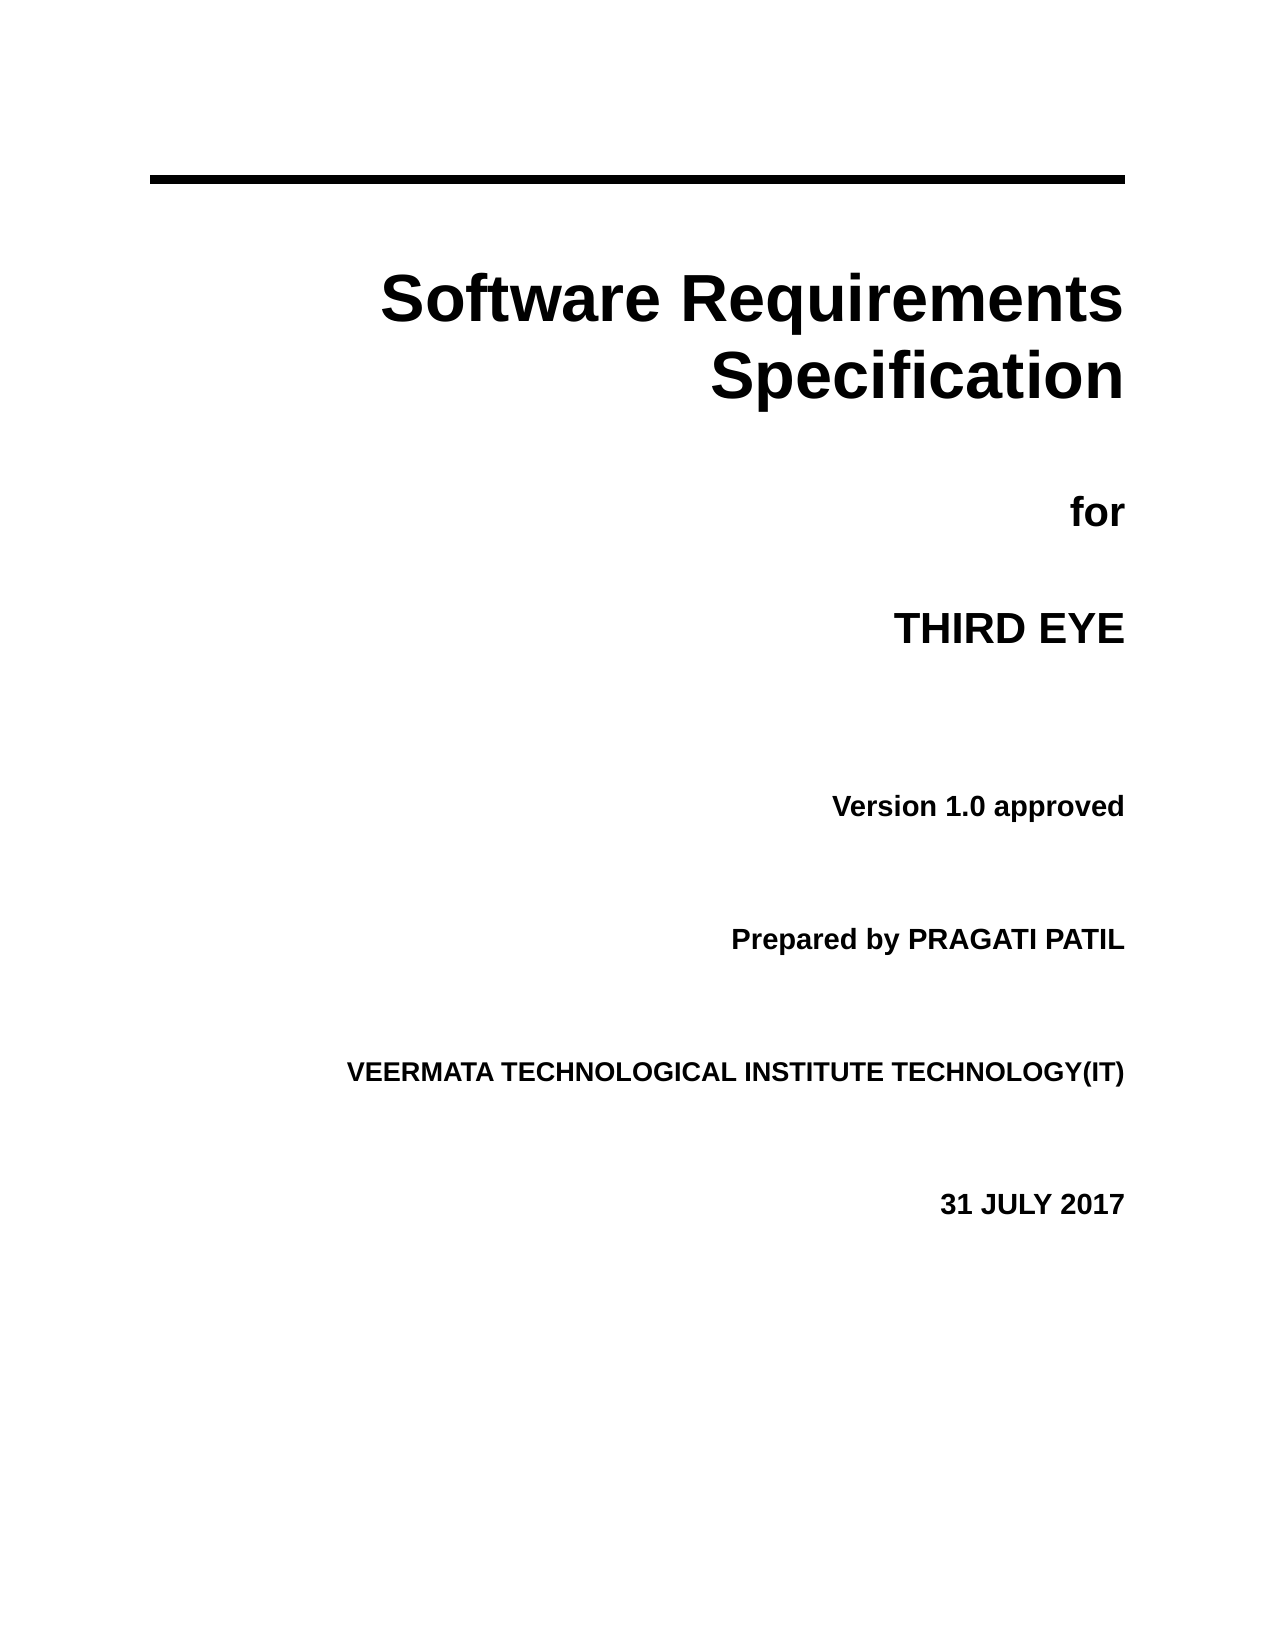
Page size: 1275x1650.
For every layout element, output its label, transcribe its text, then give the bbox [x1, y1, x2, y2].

text Prepared by PRAGATI PATIL [150, 922, 1125, 956]
subtitle THIRD EYE [150, 602, 1125, 688]
text 31 JULY 2017 [150, 1187, 1125, 1220]
text Version 1.0 approved [150, 788, 1125, 822]
text VEERMATA TECHNOLOGICAL INSTITUTE TECHNOLOGY(IT) [150, 1056, 1125, 1087]
subtitle for [150, 488, 1125, 536]
subtitle Software Requirements Specification [150, 259, 1125, 413]
